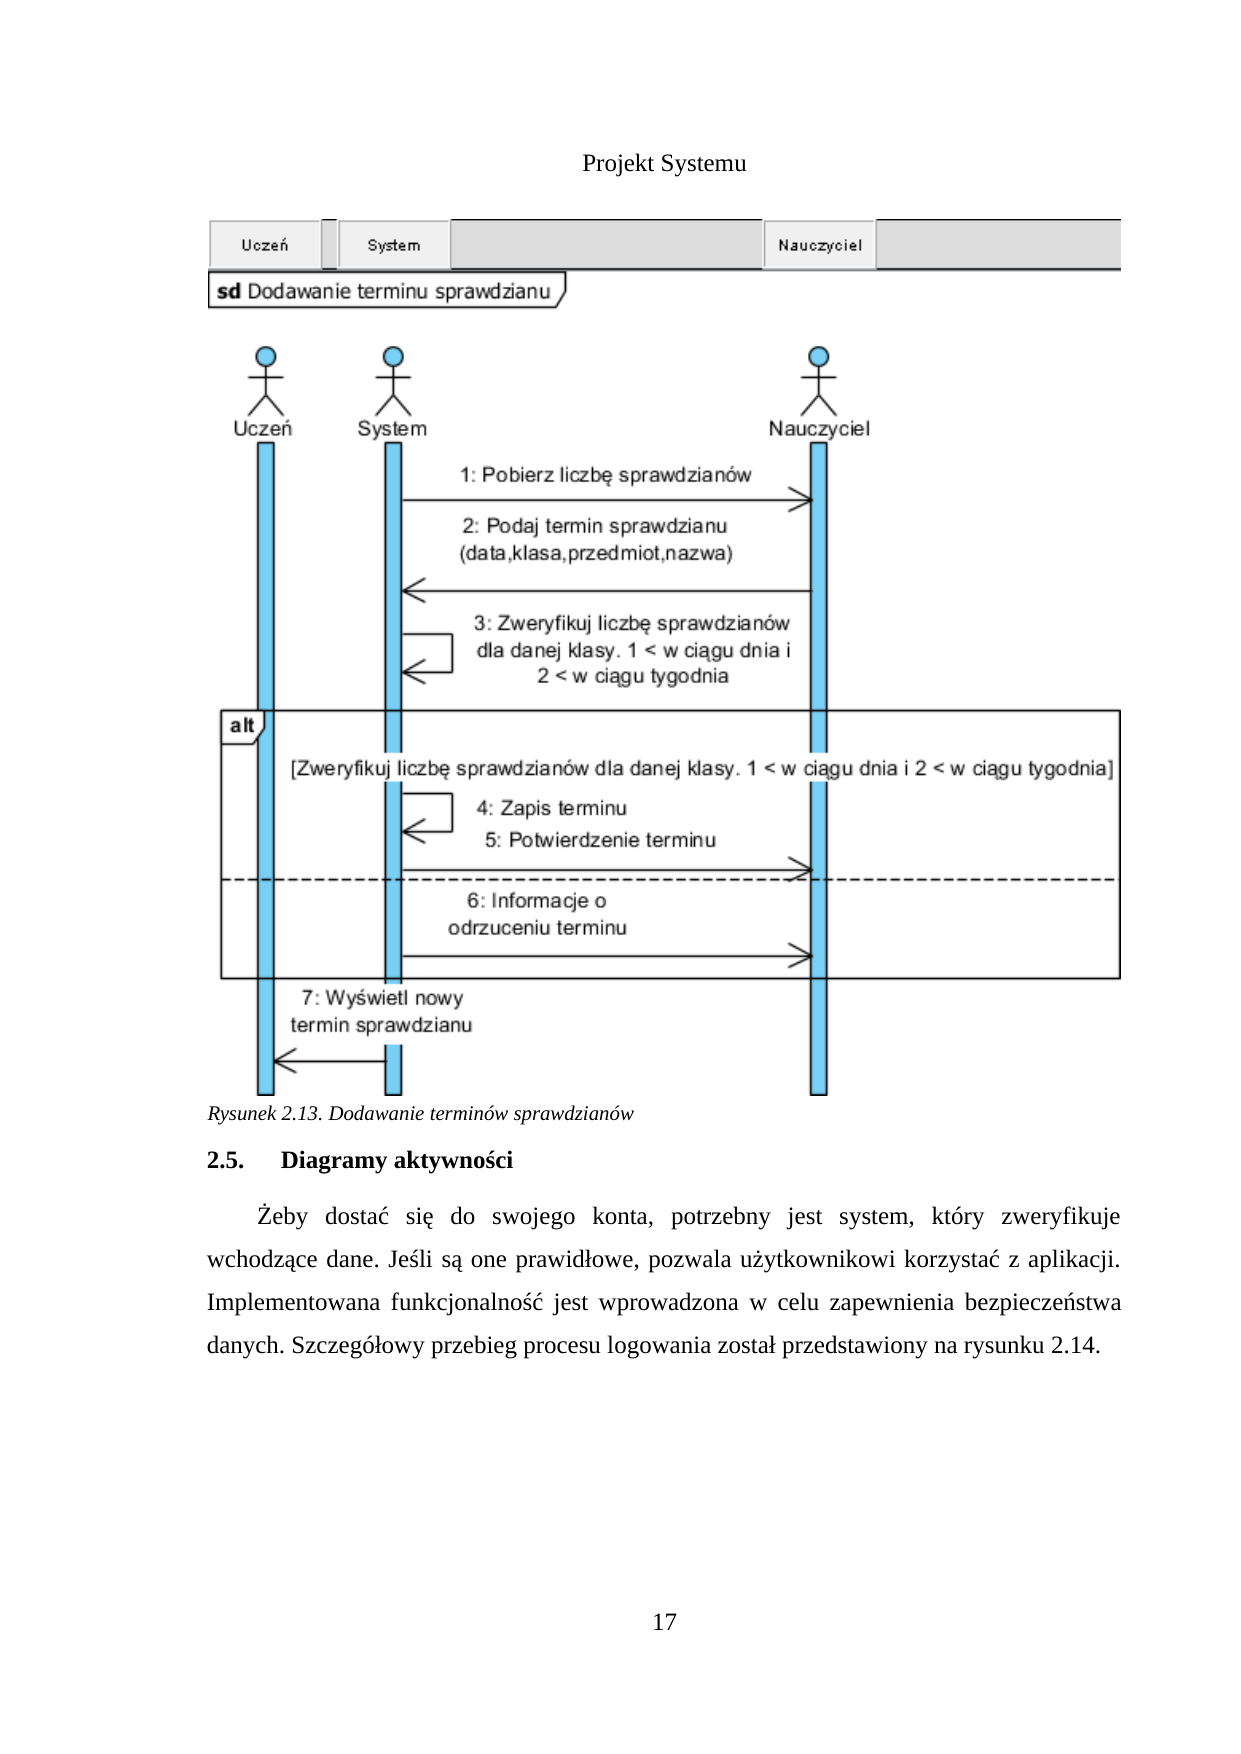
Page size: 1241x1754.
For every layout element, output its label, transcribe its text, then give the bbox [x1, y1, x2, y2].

picture [208, 219, 1121, 1096]
subtitle Diagramy aktywności [207, 1145, 1122, 1174]
text Żeby dostać się do swojego konta, potrzebny jest system, który zweryfikuje wchodzące dane. Jeśli są one prawidłowe, pozwala użytkownikowi korzystać z aplikacji. Implementowana funkcjonalność jest wprowadzona w celu zapewnienia bezpieczeństwa danych. Szczegółowy przebieg procesu logowania został przedstawiony na rysunku 2.14. [207, 1201, 1122, 1359]
text Rysunek 2.13. Dodawanie terminów sprawdzianów [207, 218, 1122, 1125]
